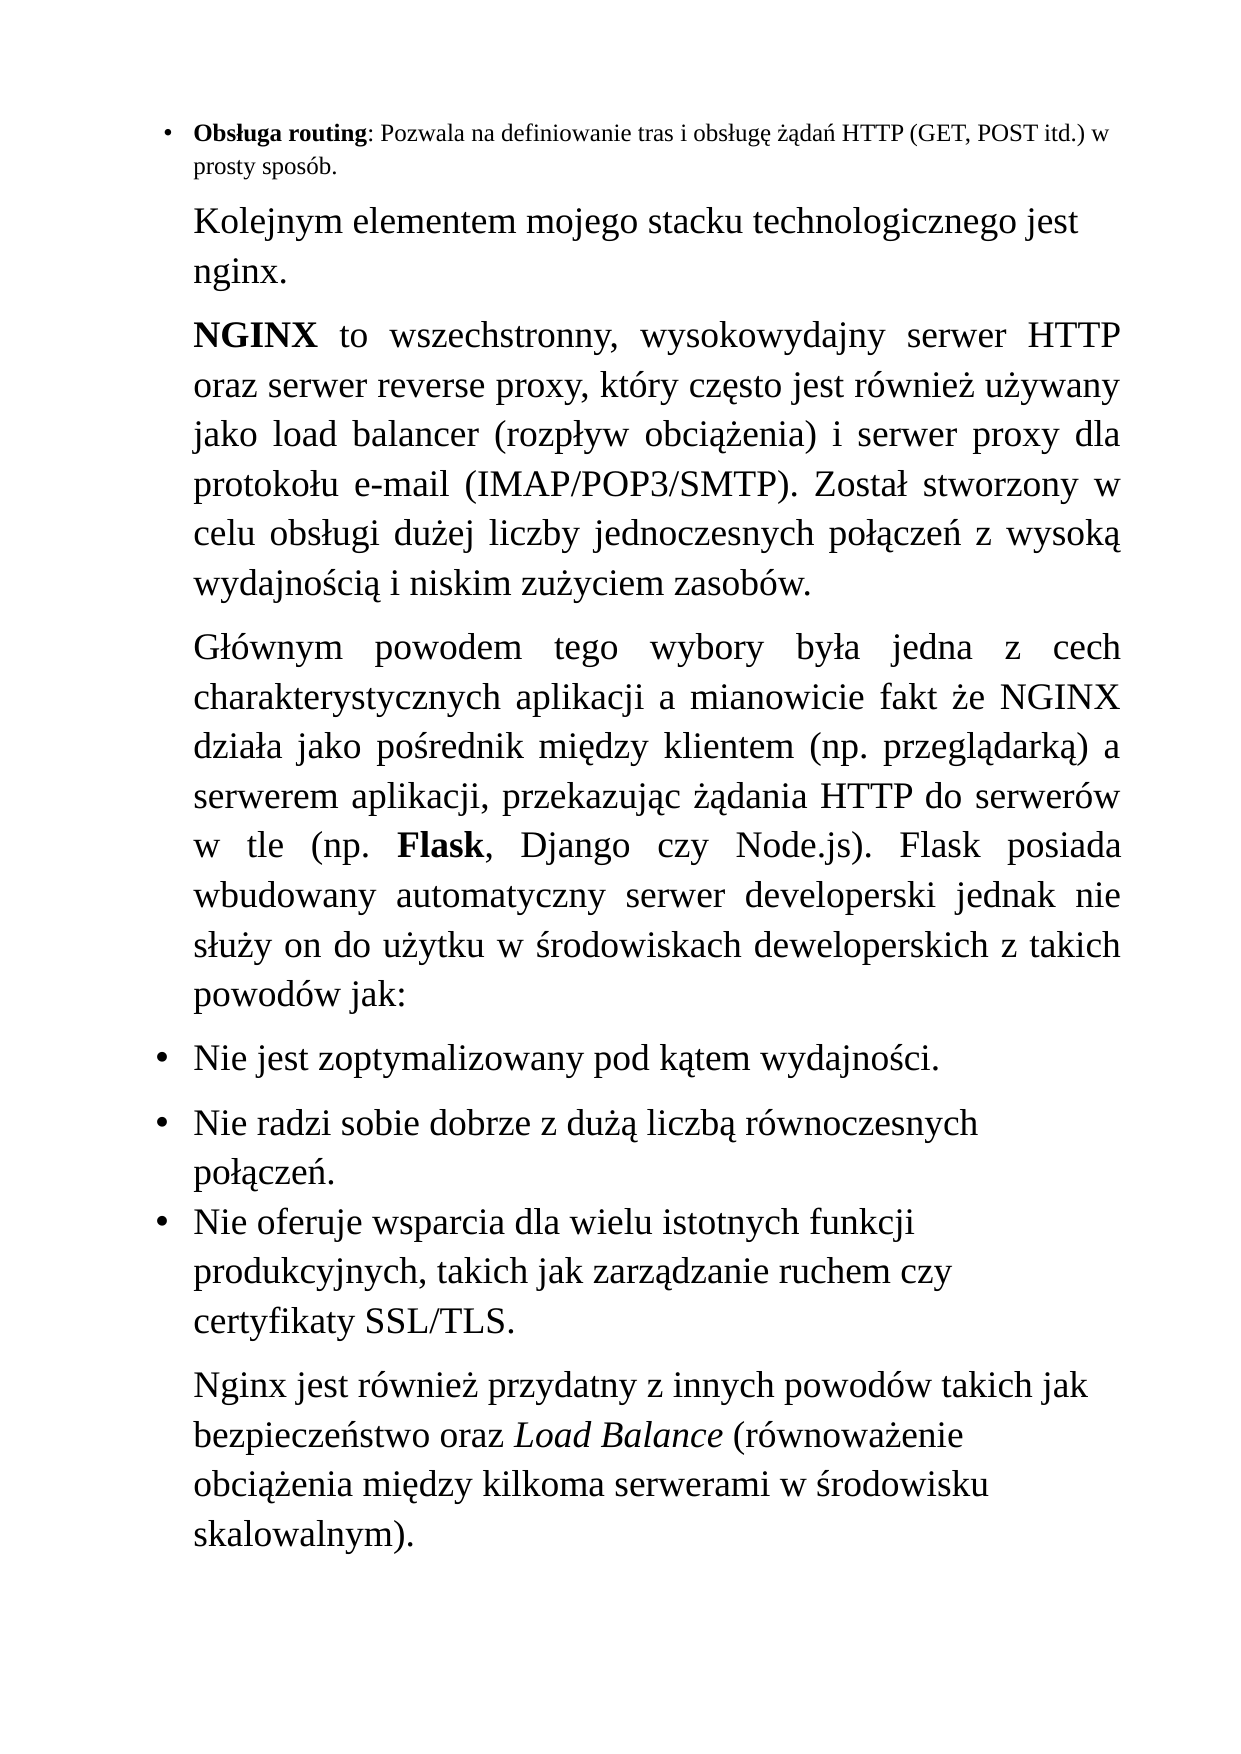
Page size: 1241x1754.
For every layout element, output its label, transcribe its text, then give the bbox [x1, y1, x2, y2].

list Nie radzi sobie dobrze z dużą liczbą równoczesnych połączeń. [156, 1100, 1122, 1193]
list Głównym powodem tego wybory była jedna z cech charakterystycznych aplikacji a mianowicie fakt że NGINX działa jako pośrednik między klientem (np. przeglądarką) a serwerem aplikacji, przekazując żądania HTTP do serwerów w tle (np. Flask, Django czy Node.js). Flask posiada wbudowany automatyczny serwer developerski jednak nie służy on do użytku w środowiskach deweloperskich z takich powodów jak: [164, 624, 1122, 1015]
list NGINX to wszechstronny, wysokowydajny serwer HTTP oraz serwer reverse proxy, który często jest również używany jako load balancer (rozpływ obciążenia) i serwer proxy dla protokołu e-mail (IMAP/POP3/SMTP). Został stworzony w celu obsługi dużej liczby jednoczesnych połączeń z wysoką wydajnością i niskim zużyciem zasobów. [164, 312, 1122, 603]
list Nginx jest również przydatny z innych powodów takich jak bezpieczeństwo oraz Load Balance (równoważenie obciążenia między kilkoma serwerami w środowisku skalowalnym). [156, 1362, 1122, 1554]
list Nie jest zoptymalizowany pod kątem wydajności. [156, 1036, 1122, 1079]
list Nie oferuje wsparcia dla wielu istotnych funkcji produkcyjnych, takich jak zarządzanie ruchem czy certyfikaty SSL/TLS. [156, 1199, 1122, 1341]
list Obsługa routing: Pozwala na definiowanie tras i obsługę żądań HTTP (GET, POST itd.) w prosty sposób. [164, 118, 1122, 180]
list Kolejnym elementem mojego stacku technologicznego jest nginx. [164, 199, 1122, 291]
